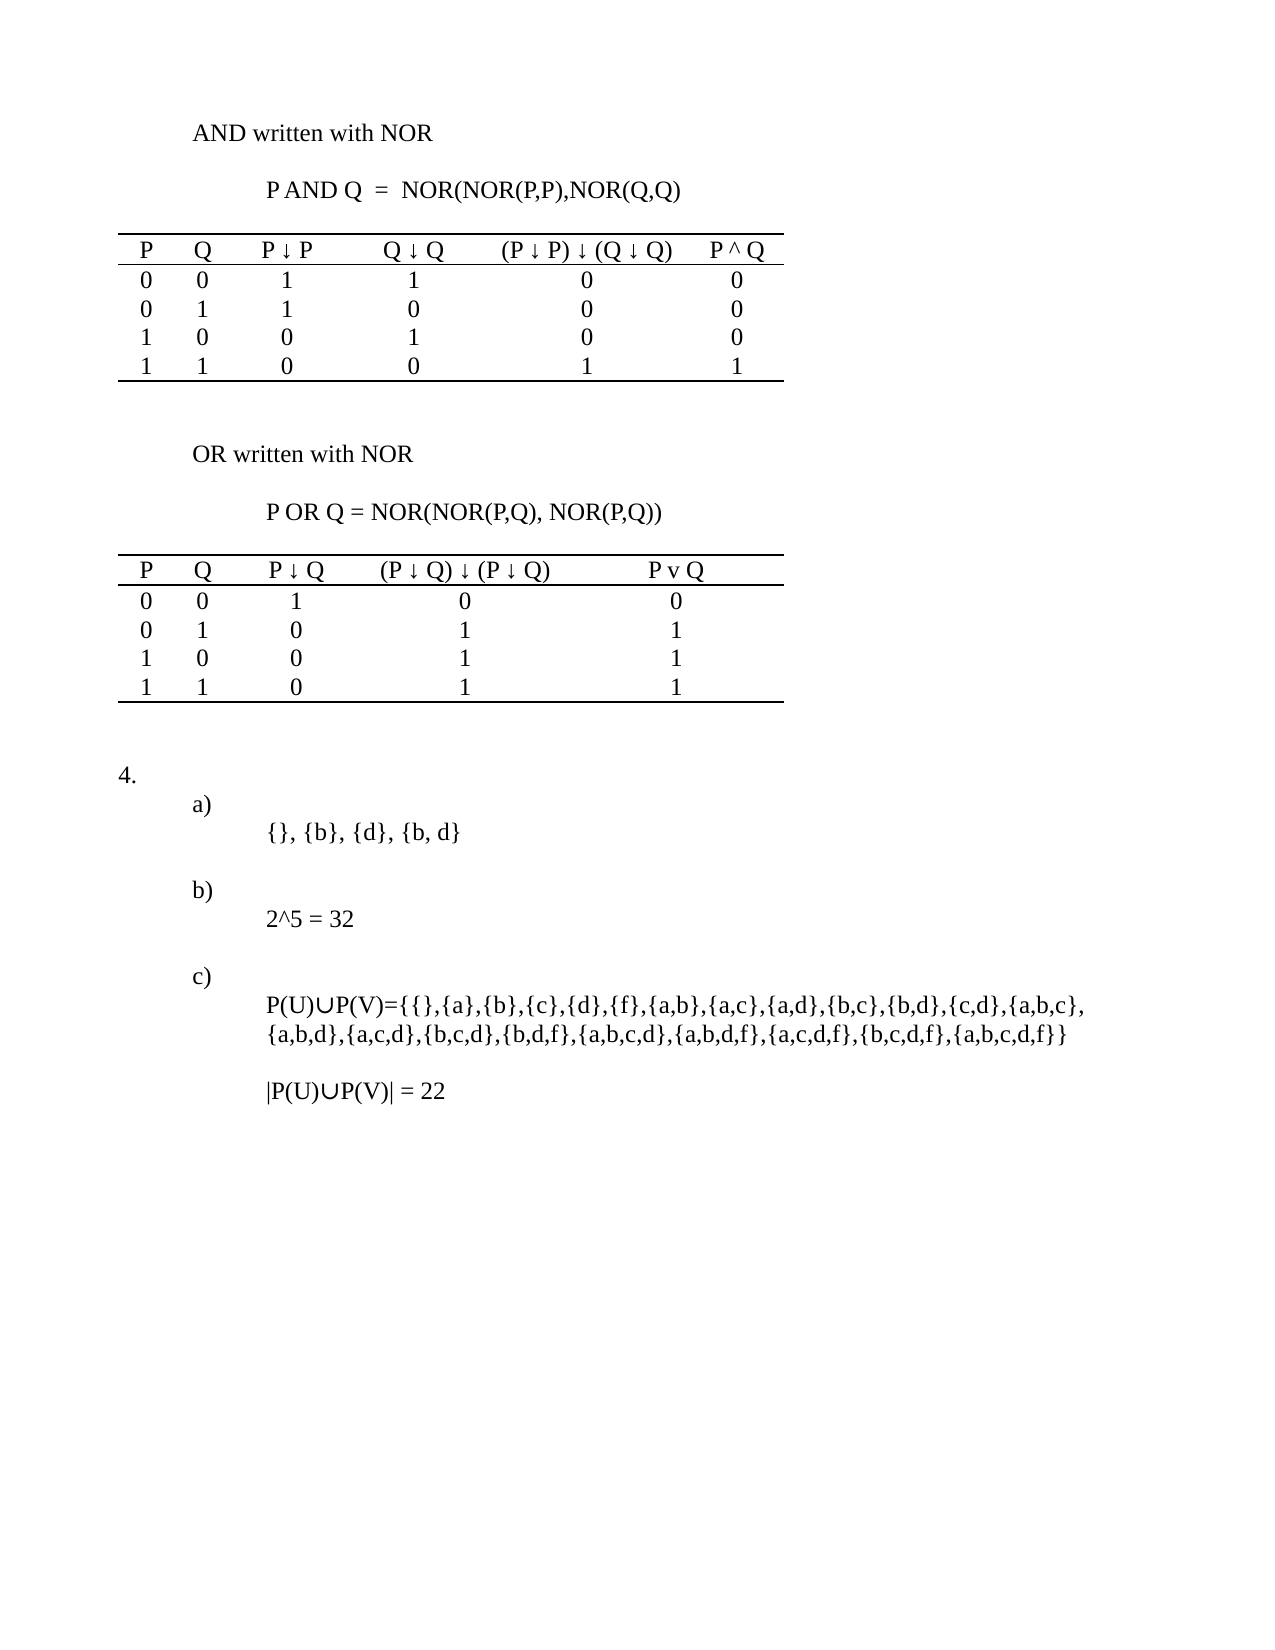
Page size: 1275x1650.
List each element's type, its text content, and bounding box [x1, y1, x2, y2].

text 2^5 = 32 [118, 904, 1157, 932]
table_cell 1 [568, 672, 784, 701]
table_cell 0 [568, 586, 784, 615]
table_cell 0 [118, 265, 174, 294]
table_cell 1 [690, 351, 784, 380]
table_header P ↓ P [231, 235, 343, 263]
table_cell 0 [174, 644, 231, 672]
table_cell 1 [343, 323, 484, 351]
table_cell 0 [343, 294, 484, 322]
table_cell 1 [231, 294, 343, 322]
table_header Q [174, 235, 231, 263]
table_header (P ↓ Q) ↓ (P ↓ Q) [362, 556, 568, 584]
table_header P v Q [568, 556, 784, 584]
text {}, {b}, {d}, {b, d} [118, 817, 1157, 846]
table_header Q [174, 556, 231, 584]
table_cell 0 [690, 294, 784, 322]
table_cell 0 [690, 265, 784, 294]
text OR written with NOR [118, 439, 1157, 468]
table_cell 0 [231, 615, 362, 643]
text 4. [118, 760, 1157, 789]
text P(U)∪P(V)={{},{a},{b},{c},{d},{f},{a,b},{a,c},{a,d},{b,c},{b,d},{c,d},{a,b,c}, {a,b,d},{a,c,d},{b,c,d},{b,d,f},{a,b,c,d},{a,b,d,f},{a,c,d,f},{b,c,d,f},{a,b,c,d,f}} [118, 990, 1157, 1047]
table_cell 1 [174, 351, 231, 380]
table_cell 0 [484, 265, 690, 294]
table_cell 0 [118, 294, 174, 322]
table_header (P ↓ P) ↓ (Q ↓ Q) [484, 235, 690, 263]
table_cell 1 [362, 672, 568, 701]
table_cell 0 [118, 586, 174, 615]
table_cell 1 [231, 265, 343, 294]
table_cell 0 [118, 615, 174, 643]
text AND written with NOR [118, 118, 1157, 147]
table_cell 0 [174, 323, 231, 351]
table_header P ↓ Q [231, 556, 362, 584]
table_cell 0 [484, 294, 690, 322]
table_cell 1 [174, 672, 231, 701]
table_header P ^ Q [690, 235, 784, 263]
text a) [118, 789, 1157, 817]
table_cell 0 [484, 323, 690, 351]
table_cell 0 [231, 323, 343, 351]
table_cell 0 [231, 672, 362, 701]
table_cell 0 [343, 351, 484, 380]
text c) [118, 961, 1157, 990]
table_cell 1 [484, 351, 690, 380]
table_cell 1 [362, 615, 568, 643]
table_cell 0 [690, 323, 784, 351]
text |P(U)∪P(V)| = 22 [118, 1076, 1157, 1105]
table_cell 1 [343, 265, 484, 294]
table_cell 1 [118, 644, 174, 672]
text P AND Q = NOR(NOR(P,P),NOR(Q,Q) [118, 176, 1157, 204]
table_header Q ↓ Q [343, 235, 484, 263]
text b) [118, 875, 1157, 904]
table_cell 1 [568, 615, 784, 643]
table_cell 0 [174, 586, 231, 615]
text P OR Q = NOR(NOR(P,Q), NOR(P,Q)) [118, 497, 1157, 525]
table_cell 1 [174, 294, 231, 322]
table_header P [118, 556, 174, 584]
table_cell 1 [174, 615, 231, 643]
table_cell 1 [118, 672, 174, 701]
table_cell 1 [118, 323, 174, 351]
table_header P [118, 235, 174, 263]
table_cell 1 [568, 644, 784, 672]
table_cell 0 [231, 644, 362, 672]
table_cell 0 [362, 586, 568, 615]
table_cell 1 [118, 351, 174, 380]
table_cell 1 [362, 644, 568, 672]
table_cell 1 [231, 586, 362, 615]
table_cell 0 [174, 265, 231, 294]
table_cell 0 [231, 351, 343, 380]
